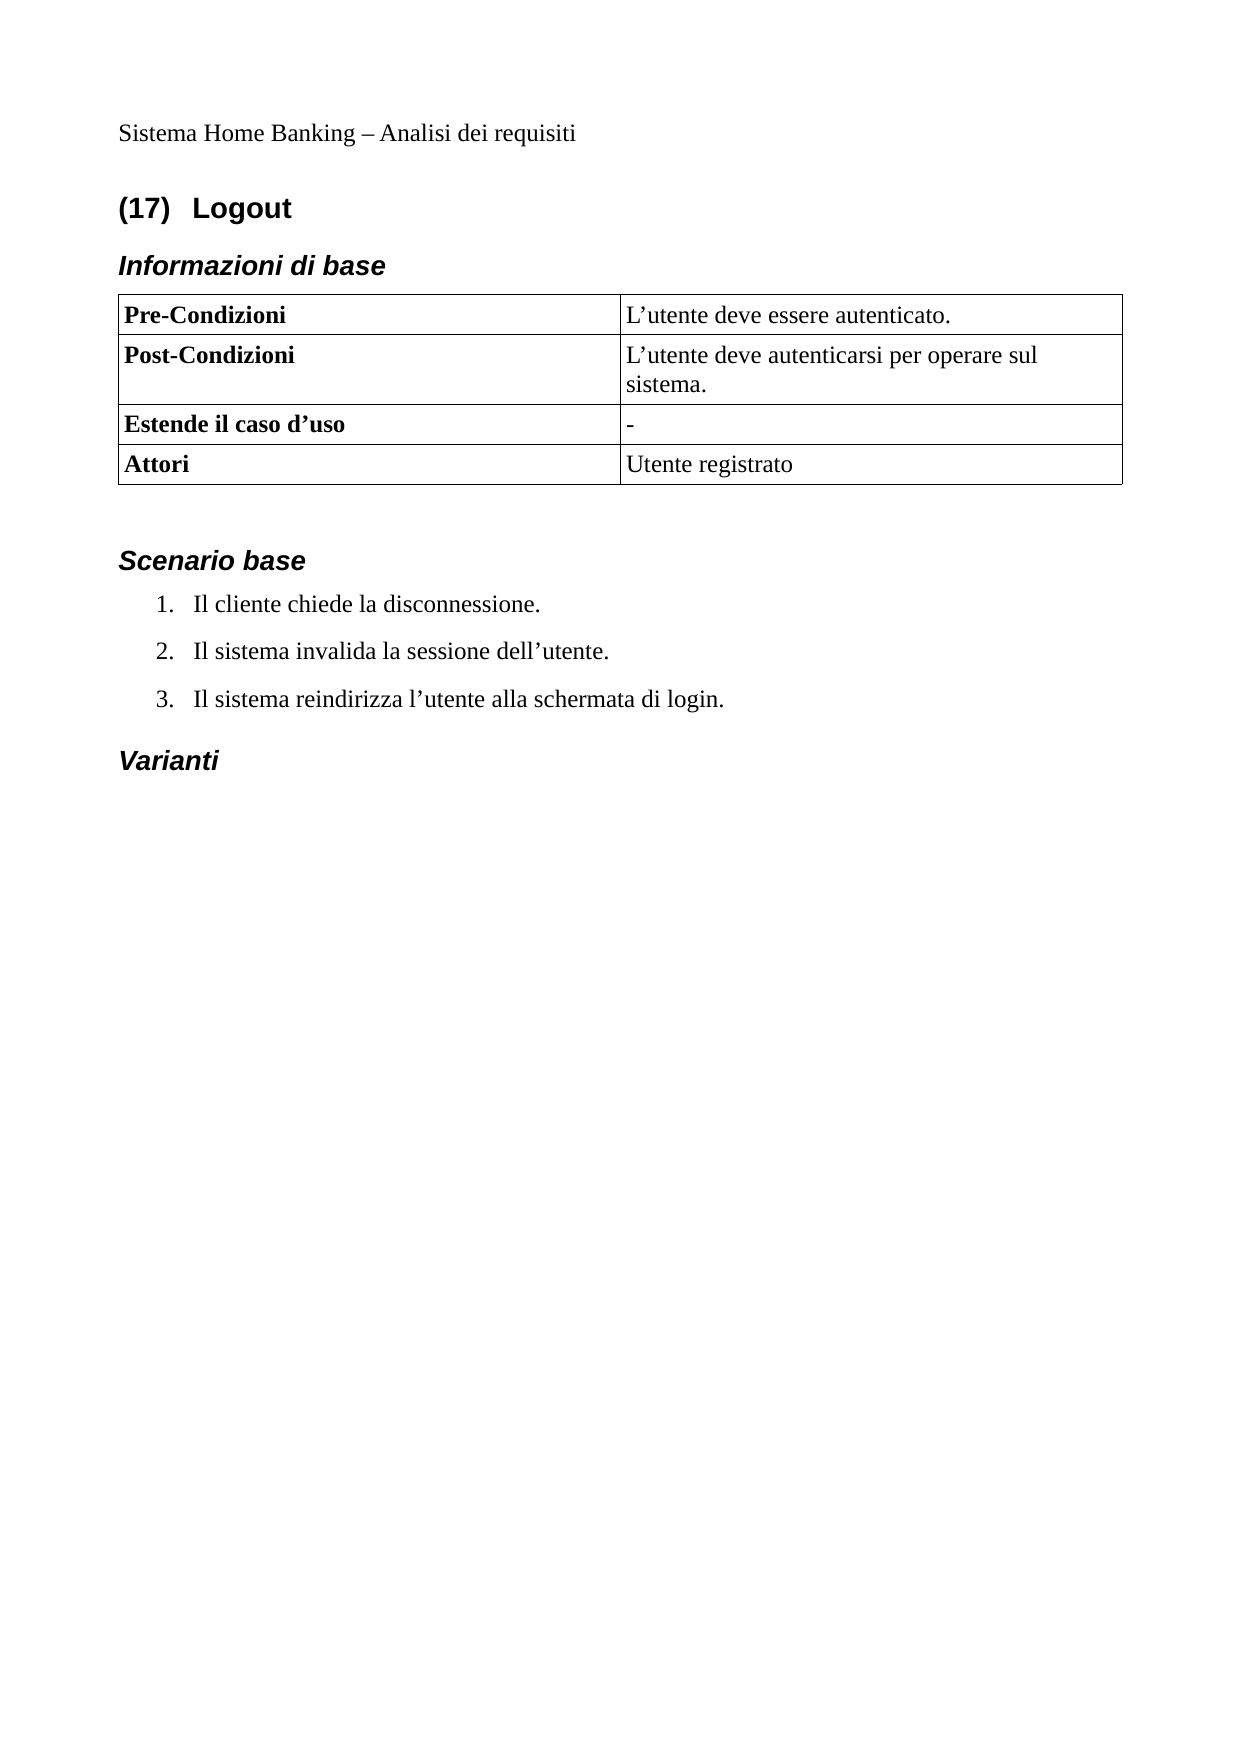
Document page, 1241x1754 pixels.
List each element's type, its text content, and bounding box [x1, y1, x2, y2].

table_cell Attori [119, 445, 620, 484]
table_header Pre-Condizioni [119, 295, 620, 334]
subtitle Logout [118, 191, 1122, 225]
table_cell - [621, 405, 1122, 444]
table_cell Estende il caso d’uso [119, 405, 620, 444]
list Il cliente chiede la disconnessione. [156, 589, 1122, 617]
list Il sistema reindirizza l’utente alla schermata di login. [156, 684, 1122, 713]
table_cell Utente registrato [621, 445, 1122, 484]
subtitle Informazioni di base [118, 250, 1122, 282]
subtitle Varianti [118, 744, 1122, 776]
table_cell Post-Condizioni [119, 335, 620, 403]
list Il sistema invalida la sessione dell’utente. [156, 636, 1122, 665]
table_cell L’utente deve autenticarsi per operare sul sistema. [621, 335, 1122, 403]
subtitle Scenario base [118, 544, 1122, 576]
table_header L’utente deve essere autenticato. [621, 295, 1122, 334]
